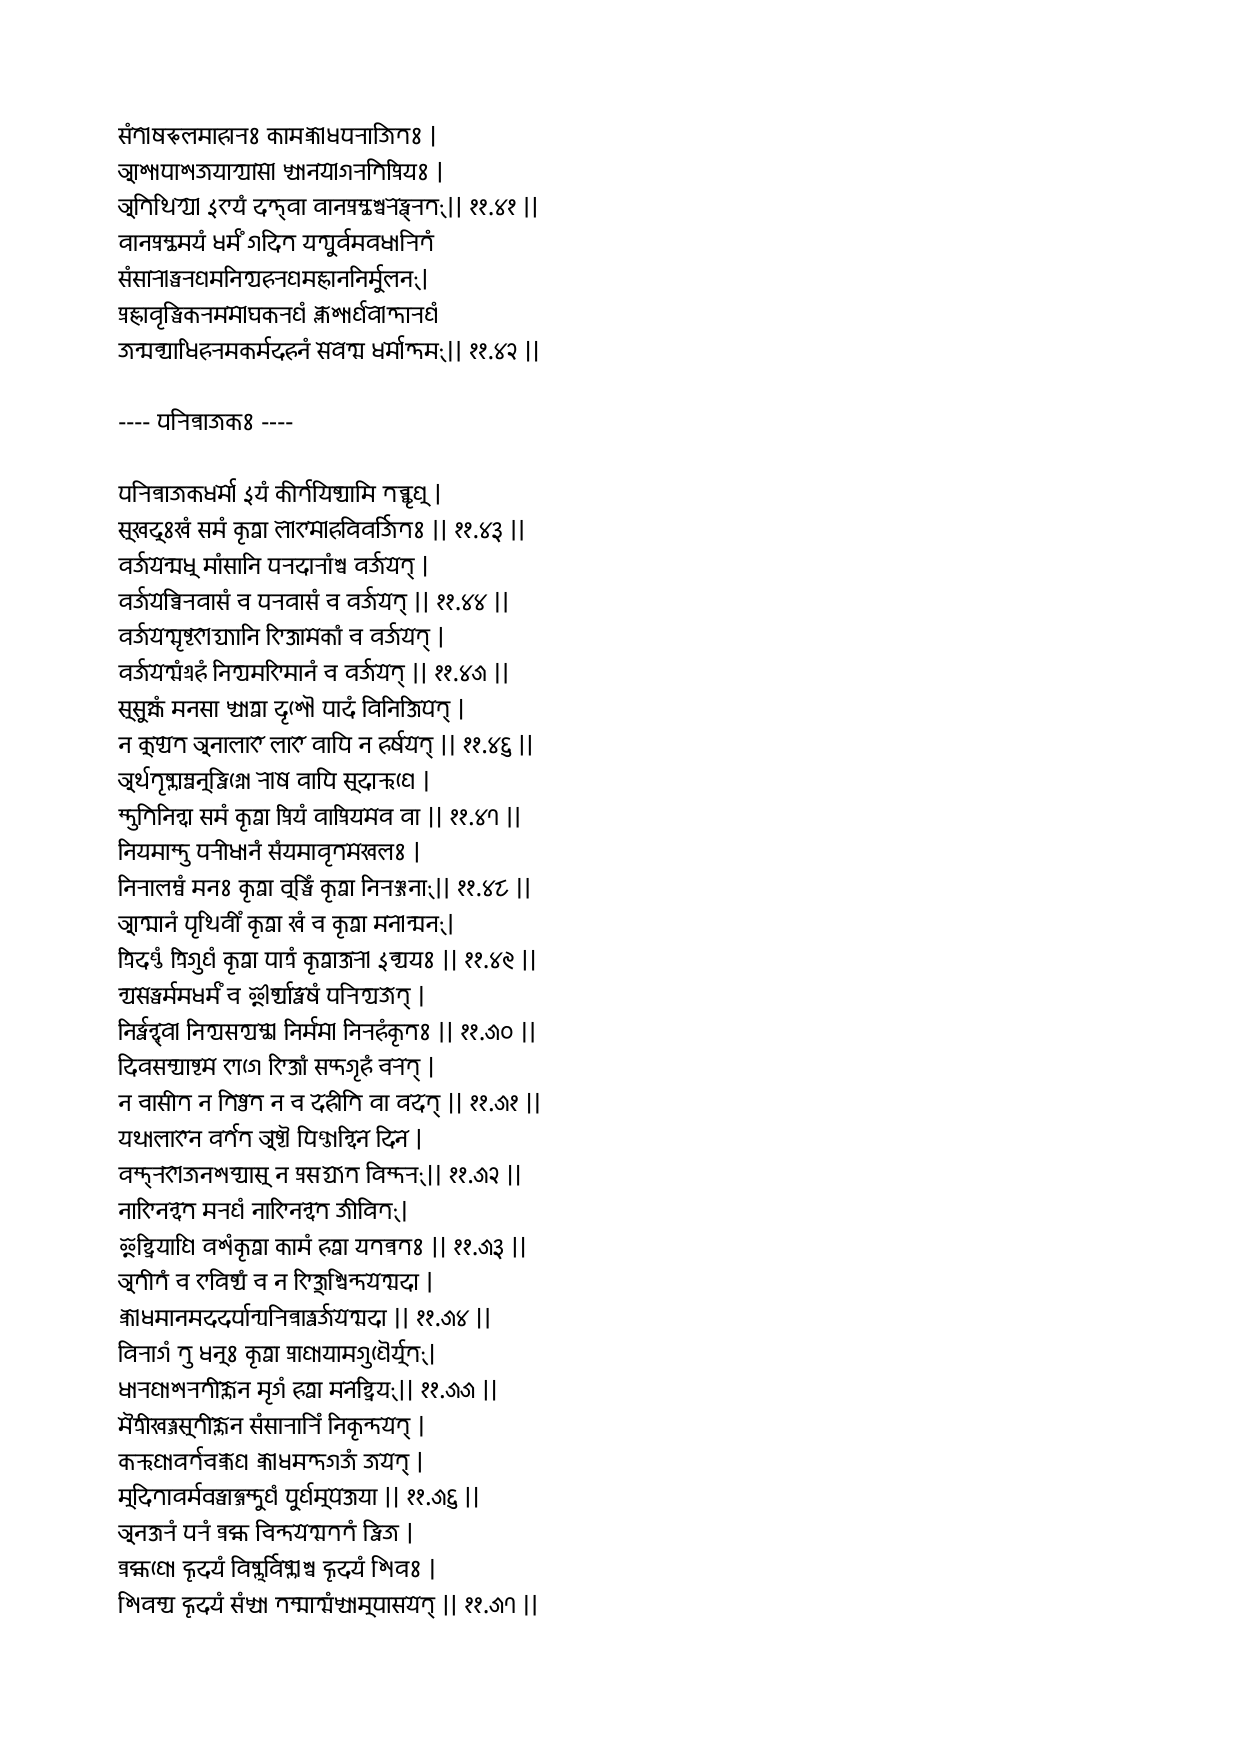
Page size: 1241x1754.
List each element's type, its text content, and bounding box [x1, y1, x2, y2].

text 𑐖𑐣𑑂𑐩𑐰𑑂𑐫𑐵𑐢𑐶𑐴𑐬𑐩𑐎𑐬𑑂𑐩𑐡𑐴𑐣𑑄 𑐳𑐾𑐰𑐾𑐟𑑂𑐳 𑐢𑐬𑑂𑐩𑑀𑐟𑑂𑐟𑐩𑑈𑑋𑑋 𑑑𑑑.𑑔𑑒 𑑋𑑋 [118, 333, 1122, 369]
text 𑐣 𑐎𑐸𑐥𑑂𑐫𑐾𑐟 𑐀𑐣𑐵𑐮𑐵𑐨𑐾 𑐮𑐵𑐨𑐾 𑐰𑐵𑐥𑐶 𑐣 𑐴𑐬𑑂𑐲𑐫𑐾𑐟𑑂 𑑋𑑋 𑑑𑑑.𑑔𑑖 𑑋𑑋 [118, 727, 1122, 763]
text 𑐢𑐵𑐬𑐞𑐵𑐱𑐬𑐟𑐷𑐎𑑂𑐲𑑂𑐞𑐾𑐣 𑐩𑐺𑐐𑑄 𑐴𑐟𑑂𑐰𑐵 𑐩𑐣𑐾𑐣𑑂𑐡𑑂𑐬𑐶𑐫𑑈𑑋𑑋 𑑑𑑑.𑑕𑑕 𑑋𑑋 [118, 1372, 1122, 1408]
text 𑐎𑑂𑐬𑑀𑐢𑐩𑐵𑐣𑐩𑐡𑐡𑐬𑑂𑐥𑐵𑐣𑑂𑐥𑐬𑐶𑐰𑑂𑐬𑐵𑐜𑑂𑐰𑐬𑑂𑐖𑐫𑐾𑐟𑑂𑐳𑐡𑐵 𑑋𑑋 𑑑𑑑.𑑕𑑔 𑑋𑑋 [118, 1301, 1122, 1336]
text 𑐣𑐶𑐬𑑂𑐡𑑂𑐰𑐣𑑂𑐡𑑂𑐰𑑀 𑐣𑐶𑐟𑑂𑐫𑐳𑐟𑑂𑐫𑐳𑑂𑐠𑑀 𑐣𑐶𑐬𑑂𑐩𑐩𑑀 𑐣𑐶𑐬𑐴𑑄𑐎𑐺𑐟𑑅 𑑋𑑋 𑑑𑑑.𑑕𑑐 𑑋𑑋 [118, 1014, 1122, 1050]
text 𑐰𑐳𑑂𑐟𑑂𑐬𑐨𑑀𑐖𑐣𑐱𑐫𑑂𑐫𑐵𑐳𑐸 𑐣 𑐥𑑂𑐬𑐳𑐖𑑂𑐫𑐾𑐟 𑐰𑐶𑐳𑑂𑐟𑐬𑑈𑑋𑑋 𑑑𑑑.𑑕𑑒 𑑋𑑋 [118, 1157, 1122, 1193]
text 𑐟𑑂𑐬𑐶𑐡𑐞𑑂𑐜𑑄 𑐟𑑂𑐬𑐶𑐐𑐸𑐞𑑄 𑐎𑐺𑐟𑑂𑐰𑐵 𑐥𑐵𑐟𑑂𑐬𑑄 𑐎𑐺𑐟𑑂𑐰𑐵𑐎𑑂𑐲𑐬𑑀 𑑇𑐰𑑂𑐫𑐫𑑅 𑑋𑑋 𑑑𑑑.𑑔𑑙 𑑋𑑋 [118, 942, 1122, 978]
text 𑐀𑐟𑐶𑐠𑐶𑐨𑑂𑐫𑑀 𑑇𑐨𑐫𑑄 𑐡𑐟𑑂𑐟𑑂𑐰𑐵 𑐰𑐵𑐣𑐥𑑂𑐬𑐳𑑂𑐠𑐱𑑂𑐔𑐬𑐾𑐡𑑂𑐰𑑂𑐬𑐟𑑈𑑋𑑋 𑑑𑑑.𑑔𑑑 𑑋𑑋 [118, 190, 1122, 226]
text 𑐳𑐸𑐳𑐹𑐎𑑂𑐲𑑂𑐩𑑄 𑐩𑐣𑐳𑐵 𑐢𑑂𑐫𑐵𑐟𑑂𑐰𑐵 𑐡𑐺𑐱𑑁 𑐥𑐵𑐡𑑄 𑐰𑐶𑐣𑐶𑐎𑑂𑐲𑐶𑐥𑐾𑐟𑑂 𑑋 [118, 691, 1122, 727]
text 𑐣𑑂𑐫𑐳𑐾𑐡𑑂𑐢𑐬𑑂𑐩𑐩𑐢𑐬𑑂𑐩𑑄 𑐔 𑐃𑐬𑑂𑐲𑑂𑐫𑐵𑐡𑑂𑐰𑐾𑐲𑑄 𑐥𑐬𑐶𑐟𑑂𑐫𑐖𑐾𑐟𑑂 𑑋 [118, 978, 1122, 1014]
text 𑐰𑐬𑑂𑐖𑐫𑐾𑐟𑑂𑐳𑑄𑐐𑑂𑐬𑐴𑑄 𑐣𑐶𑐟𑑂𑐫𑐩𑐨𑐶𑐩𑐵𑐣𑑄 𑐔 𑐰𑐬𑑂𑐖𑐫𑐾𑐟𑑂 𑑋𑑋 𑑑𑑑.𑑔𑑕 𑑋𑑋 [118, 656, 1122, 691]
text 𑐣𑐵𑐨𑐶𑐣𑐣𑑂𑐡𑐾𑐟 𑐩𑐬𑐞𑑄 𑐣𑐵𑐨𑐶𑐣𑐣𑑂𑐡𑐾𑐟 𑐖𑐷𑐰𑐶𑐟𑑈𑑋 [118, 1193, 1122, 1229]
text 𑐀𑐬𑑂𑐠𑐟𑐺𑐲𑑂𑐞𑐵𑐳𑑂𑐰𑐣𑐸𑐡𑑂𑐰𑐶𑐐𑑂𑐣𑑀 𑐬𑑀𑐲𑐾 𑐰𑐵𑐥𑐶 𑐳𑐸𑐡𑐵𑐬𑐸𑐞𑐾 𑑋 [118, 763, 1122, 799]
text 𑐣𑐶𑐬𑐵𑐮𑐩𑑂𑐧𑑄 𑐩𑐣𑑅 𑐎𑐺𑐟𑑂𑐰𑐵 𑐧𑐸𑐡𑑂𑐢𑐶𑑄 𑐎𑐺𑐟𑑂𑐰𑐵 𑐣𑐶𑐬𑐘𑑂𑐖𑐣𑐵𑑈𑑋𑑋 𑑑𑑑.𑑔𑑘 𑑋𑑋 [118, 871, 1122, 906]
text 𑐰𑐬𑑂𑐖𑐫𑐾𑐟𑑂𑐳𑐺𑐲𑑂𑐚𑐨𑑀𑐖𑑂𑐫𑐵𑐣𑐶 𑐨𑐶𑐎𑑂𑐲𑐵𑐩𑐾𑐎𑐵𑑄 𑐔 𑐰𑐬𑑂𑐖𑐫𑐾𑐟𑑂 𑑋 [118, 620, 1122, 656]
text 𑐣 𑐔𑐵𑐳𑐷𑐟 𑐣 𑐟𑐶𑐲𑑂𑐛𑐾𑐟 𑐣 𑐔 𑐡𑐾𑐴𑐷𑐟𑐶 𑐰𑐵 𑐰𑐡𑐾𑐟𑑂 𑑋𑑋 𑑑𑑑.𑑕𑑑 𑑋𑑋 [118, 1086, 1122, 1121]
text 𑐰𑐬𑑂𑐖𑐫𑐾𑐣𑑂𑐩𑐢𑐸 𑐩𑐵𑑄𑐳𑐵𑐣𑐶 𑐥𑐬𑐡𑐵𑐬𑐵𑑄𑐱𑑂𑐔 𑐰𑐬𑑂𑐖𑐫𑐾𑐟𑑂 𑑋 [118, 548, 1122, 584]
text 𑐰𑐵𑐣𑐥𑑂𑐬𑐳𑑂𑐠𑐩𑐫𑑄 𑐢𑐬𑑂𑐩𑑄 𑐐𑐡𑐶𑐟 𑐫𑐟𑑂𑐥𑐹𑐬𑑂𑐰𑐩𑐰𑐢𑐵𑐬𑐶𑐟𑑄 [118, 226, 1122, 261]
text 𑐳𑑂𑐟𑐸𑐟𑐶𑐣𑐶𑐣𑑂𑐡𑐵 𑐳𑐩𑑄 𑐎𑐺𑐟𑑂𑐰𑐵 𑐥𑑂𑐬𑐶𑐫𑑄 𑐰𑐵𑐥𑑂𑐬𑐶𑐫𑐩𑐾𑐰 𑐰𑐵 𑑋𑑋 𑑑𑑑.𑑔𑑗 𑑋𑑋 [118, 799, 1122, 835]
text 𑐡𑐶𑐰𑐳𑐳𑑂𑐫𑐵𑐲𑑂𑐚𑐩𑐾 𑐨𑐵𑐐𑐾 𑐨𑐶𑐎𑑂𑐲𑐵𑑄 𑐳𑐥𑑂𑐟𑐐𑐺𑐴𑑄 𑐔𑐬𑐾𑐟𑑂 𑑋 [118, 1050, 1122, 1086]
text 𑐥𑑂𑐬𑐖𑑂𑐘𑐵𑐰𑐺𑐡𑑂𑐢𑐶𑐎𑐬𑐩𑐩𑑀𑐑𑐎𑐬𑐞𑑄 𑐎𑑂𑐮𑐾𑐱𑐵𑐬𑑂𑐞𑐰𑑀𑐟𑑂𑐟𑐵𑐬𑐞𑑄 [118, 297, 1122, 333]
text 𑐂𑐣𑑂𑐡𑑂𑐬𑐶𑐫𑐵𑐞𑐶 𑐰𑐱𑑄𑐎𑐺𑐟𑑂𑐰𑐵 𑐎𑐵𑐩𑑄 𑐴𑐟𑑂𑐰𑐵 𑐫𑐟𑐰𑑂𑐬𑐟𑑅 𑑋𑑋 𑑑𑑑.𑑕𑑓 𑑋𑑋 [118, 1229, 1122, 1265]
text ---- 𑐥𑐬𑐶𑐰𑑂𑐬𑐵𑐖𑐎𑑅 ---- [118, 405, 1122, 441]
text 𑐥𑐬𑐶𑐰𑑂𑐬𑐵𑐖𑐎𑐢𑐬𑑂𑐩𑑀 𑑇𑐫𑑄 𑐎𑐷𑐬𑑂𑐟𑐫𑐶𑐲𑑂𑐫𑐵𑐩𑐶 𑐟𑐔𑑂𑐕𑐺𑐞𑐸 𑑋 [118, 476, 1122, 512]
text 𑐁𑐱𑐵𑐥𑐵𑐱𑐖𑐫𑐵𑐨𑑂𑐫𑐵𑐳𑑀 𑐢𑑂𑐫𑐵𑐣𑐫𑑀𑐐𑐬𑐟𑐶𑐥𑑂𑐬𑐶𑐫𑑅 𑑋 [118, 154, 1122, 190]
text 𑐁𑐟𑑂𑐩𑐵𑐣𑑄 𑐥𑐺𑐠𑐶𑐰𑐷𑑄 𑐎𑐺𑐟𑑂𑐰𑐵 𑐏𑑄 𑐔 𑐎𑐺𑐟𑑂𑐰𑐵 𑐩𑐣𑑀𑐣𑑂𑐩𑐣𑑈𑑋 [118, 906, 1122, 942]
text 𑐳𑐸𑐏𑐡𑐸𑑅𑐏𑑄 𑐳𑐩𑑄 𑐎𑐺𑐟𑑂𑐰𑐵 𑐮𑑀𑐨𑐩𑑀𑐴𑐰𑐶𑐰𑐬𑑂𑐖𑐶𑐟𑑅 𑑋𑑋 𑑑𑑑.𑑔𑑓 𑑋𑑋 [118, 512, 1122, 548]
text 𑐫𑐠𑐵𑐮𑐵𑐨𑐾𑐣 𑐰𑐬𑑂𑐟𑐾𑐟 𑐀𑐲𑑂𑐚𑑁 𑐥𑐶𑐞𑑂𑐜𑐵𑐣𑑂𑐡𑐶𑐣𑐾 𑐡𑐶𑐣𑐾 𑑋 [118, 1121, 1122, 1157]
text 𑐳𑑄𑐟𑑀𑐲𑐦𑐮𑐩𑐵𑐴𑐵𑐬𑑅 𑐎𑐵𑐩𑐎𑑂𑐬𑑀𑐢𑐥𑐬𑐵𑐖𑐶𑐟𑑅 𑑋 [118, 118, 1122, 154]
text 𑐧𑑂𑐬𑐴𑑂𑐩𑐞𑑀 𑐴𑐺𑐡𑐫𑑄 𑐰𑐶𑐲𑑂𑐞𑐸𑐬𑑂𑐰𑐶𑐲𑑂𑐞𑑀𑐱𑑂𑐔 𑐴𑐺𑐡𑐫𑑄 𑐱𑐶𑐰𑑅 𑑋 [118, 1551, 1122, 1587]
text 𑐀𑐣𑐎𑑂𑐲𑐬𑑄 𑐥𑐬𑑄 𑐧𑑂𑐬𑐴𑑂𑐩 𑐔𑐶𑐣𑑂𑐟𑐫𑐾𑐟𑑂𑐳𑐟𑐟𑑄 𑐡𑑂𑐰𑐶𑐖 𑑋 [118, 1516, 1122, 1551]
text 𑐰𑐶𑐬𑐵𑐐𑑄 𑐟𑐸 𑐢𑐣𑐸𑑅 𑐎𑐺𑐟𑑂𑐰𑐵 𑐥𑑂𑐬𑐵𑐞𑐵𑐫𑐵𑐩𑐐𑐸𑐞𑐿𑐬𑑂𑐫𑐸𑐟𑑈𑑋 [118, 1336, 1122, 1372]
text 𑐳𑑄𑐳𑐵𑐬𑑀𑐡𑑂𑐢𑐬𑐞𑐩𑐣𑐶𑐟𑑂𑐫𑐴𑐬𑐞𑐩𑐖𑑂𑐘𑐵𑐣𑐣𑐶𑐬𑑂𑐩𑐹𑐮𑐣𑑈𑑋 [118, 261, 1122, 297]
text 𑐰𑐬𑑂𑐖𑐫𑐾𑐔𑑂𑐔𑐶𑐬𑐰𑐵𑐳𑑄 𑐔 𑐥𑐬𑐰𑐵𑐳𑑄 𑐔 𑐰𑐬𑑂𑐖𑐫𑐾𑐟𑑂 𑑋𑑋 𑑑𑑑.𑑔𑑔 𑑋𑑋 [118, 584, 1122, 620]
text 𑐩𑐿𑐟𑑂𑐬𑐷𑐏𑐜𑑂𑐐𑐳𑐸𑐟𑐷𑐎𑑂𑐲𑑂𑐞𑐾𑐣 𑐳𑑄𑐳𑐵𑐬𑐵𑐬𑐶𑑄 𑐣𑐶𑐎𑐺𑐣𑑂𑐟𑐫𑐾𑐟𑑂 𑑋 [118, 1408, 1122, 1444]
text 𑐩𑐸𑐡𑐶𑐟𑐵𑐰𑐬𑑂𑐩𑐧𑐡𑑂𑐢𑐵𑐒𑑂𑐐𑐳𑑂𑐟𑐹𑐞𑑄 𑐥𑐹𑐬𑑂𑐞𑐩𑐸𑐥𑐾𑐎𑑂𑐲𑐫𑐵 𑑋𑑋 𑑑𑑑.𑑕𑑖 𑑋𑑋 [118, 1480, 1122, 1516]
text 𑐱𑐶𑐰𑐳𑑂𑐫 𑐴𑐺𑐡𑐫𑑄 𑐳𑑄𑐢𑑂𑐫𑐵 𑐟𑐳𑑂𑐩𑐵𑐟𑑂𑐳𑑄𑐢𑑂𑐫𑐵𑐩𑐸𑐥𑐵𑐳𑐫𑐾𑐟𑑂 𑑋𑑋 𑑑𑑑.𑑕𑑗 𑑋𑑋 [118, 1587, 1122, 1623]
text 𑐣𑐶𑐫𑐩𑐵𑐳𑑂𑐟𑐸 𑐥𑐬𑐷𑐢𑐵𑐣𑑄 𑐳𑑄𑐫𑐩𑐵𑐰𑐺𑐟𑐩𑐾𑐏𑐮𑑅 𑑋 [118, 835, 1122, 871]
text 𑐎𑐬𑐸𑐞𑐵𑐰𑐬𑑂𑐟𑐔𑐎𑑂𑐬𑐾𑐞 𑐎𑑂𑐬𑑀𑐢𑐩𑐟𑑂𑐟𑐐𑐖𑑄 𑐖𑐫𑐾𑐟𑑂 𑑋 [118, 1444, 1122, 1480]
text 𑐀𑐟𑐷𑐟𑑄 𑐔 𑐨𑐰𑐶𑐲𑑂𑐫𑑄 𑐔 𑐣 𑐨𑐶𑐎𑑂𑐲𑐸𑐱𑑂𑐔𑐶𑐣𑑂𑐟𑐫𑐾𑐟𑑂𑐳𑐡𑐵 𑑋 [118, 1265, 1122, 1301]
